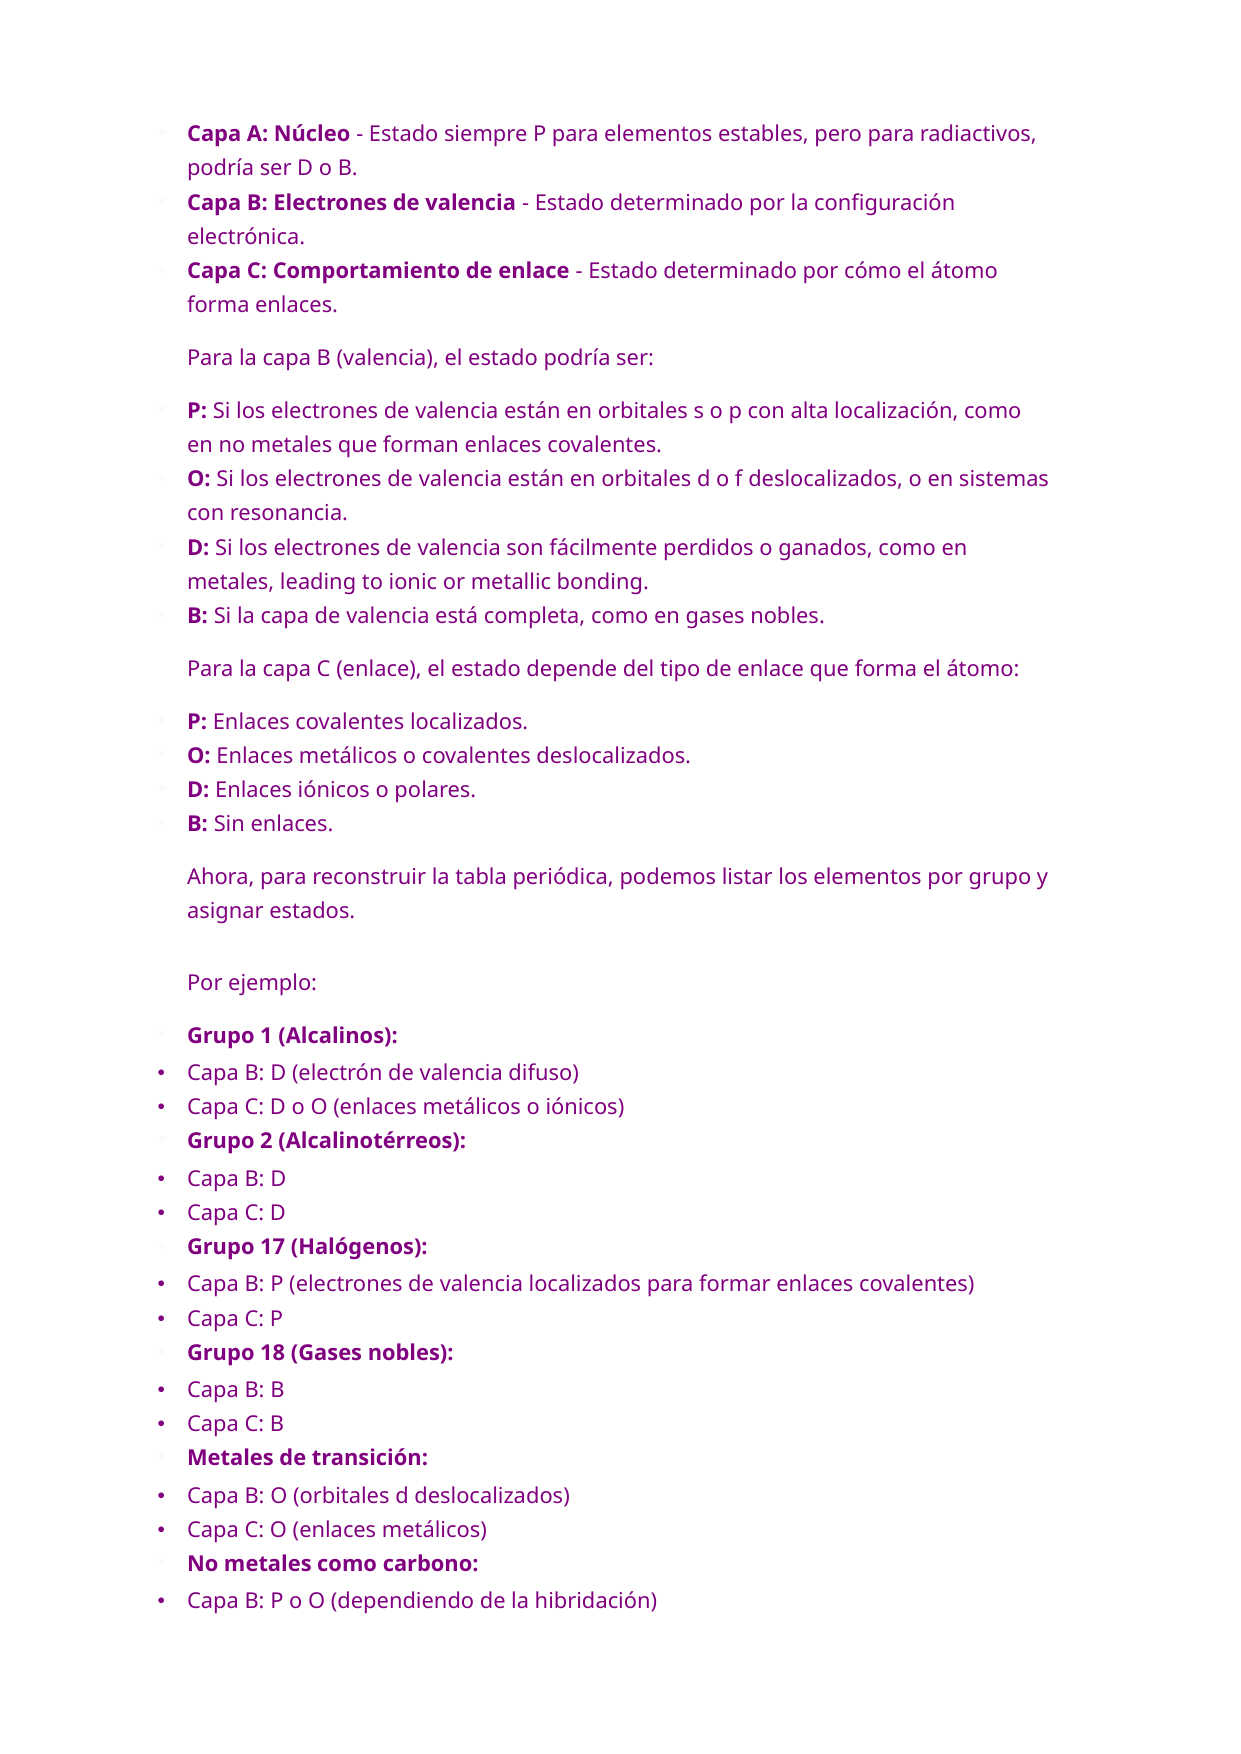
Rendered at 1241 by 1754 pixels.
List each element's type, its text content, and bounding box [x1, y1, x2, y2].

list Capa B: D [187, 1163, 1053, 1192]
list Grupo 2 (Alcalinotérreos): [187, 1125, 1053, 1155]
list D: Enlaces iónicos o polares. [187, 774, 1053, 804]
list D: Si los electrones de valencia son fácilmente perdidos o ganados, como en metales, leading to ionic or metallic bonding. [187, 531, 1053, 595]
list Capa A: Núcleo - Estado siempre P para elementos estables, pero para radiactivos, podría ser D o B. [187, 118, 1053, 182]
list O: Enlaces metálicos o covalentes deslocalizados. [187, 740, 1053, 769]
text Ahora, para reconstruir la tabla periódica, podemos listar los elementos por grupo y asignar estados. [187, 861, 1053, 925]
text Para la capa C (enlace), el estado depende del tipo de enlace que forma el átomo: [187, 653, 1053, 682]
list Capa C: D [187, 1197, 1053, 1227]
list Capa B: Electrones de valencia - Estado determinado por la configuración electrónica. [187, 186, 1053, 250]
list Capa B: P (electrones de valencia localizados para formar enlaces covalentes) [187, 1268, 1053, 1298]
list Capa C: Comportamiento de enlace - Estado determinado por cómo el átomo forma enlaces. [187, 255, 1053, 319]
list Capa C: D o O (enlaces metálicos o iónicos) [187, 1091, 1053, 1121]
list B: Sin enlaces. [187, 808, 1053, 838]
list Grupo 17 (Halógenos): [187, 1231, 1053, 1261]
list O: Si los electrones de valencia están en orbitales d o f deslocalizados, o en sistemas con resonancia. [187, 463, 1053, 527]
list Capa C: B [187, 1408, 1053, 1438]
text Por ejemplo: [187, 967, 1053, 997]
list Grupo 1 (Alcalinos): [187, 1020, 1053, 1049]
text Para la capa B (valencia), el estado podría ser: [187, 342, 1053, 372]
list B: Si la capa de valencia está completa, como en gases nobles. [187, 600, 1053, 629]
list No metales como carbono: [187, 1548, 1053, 1578]
list Capa C: P [187, 1302, 1053, 1332]
list Metales de transición: [187, 1442, 1053, 1472]
list Capa B: D (electrón de valencia difuso) [187, 1057, 1053, 1087]
list Capa B: B [187, 1374, 1053, 1404]
list P: Enlaces covalentes localizados. [187, 706, 1053, 735]
list Grupo 18 (Gases nobles): [187, 1337, 1053, 1366]
list Capa C: O (enlaces metálicos) [187, 1514, 1053, 1543]
list Capa B: P o O (dependiendo de la hibridación) [187, 1585, 1053, 1615]
list P: Si los electrones de valencia están en orbitales s o p con alta localización, como en no metales que forman enlaces covalentes. [187, 395, 1053, 459]
list Capa B: O (orbitales d deslocalizados) [187, 1479, 1053, 1509]
